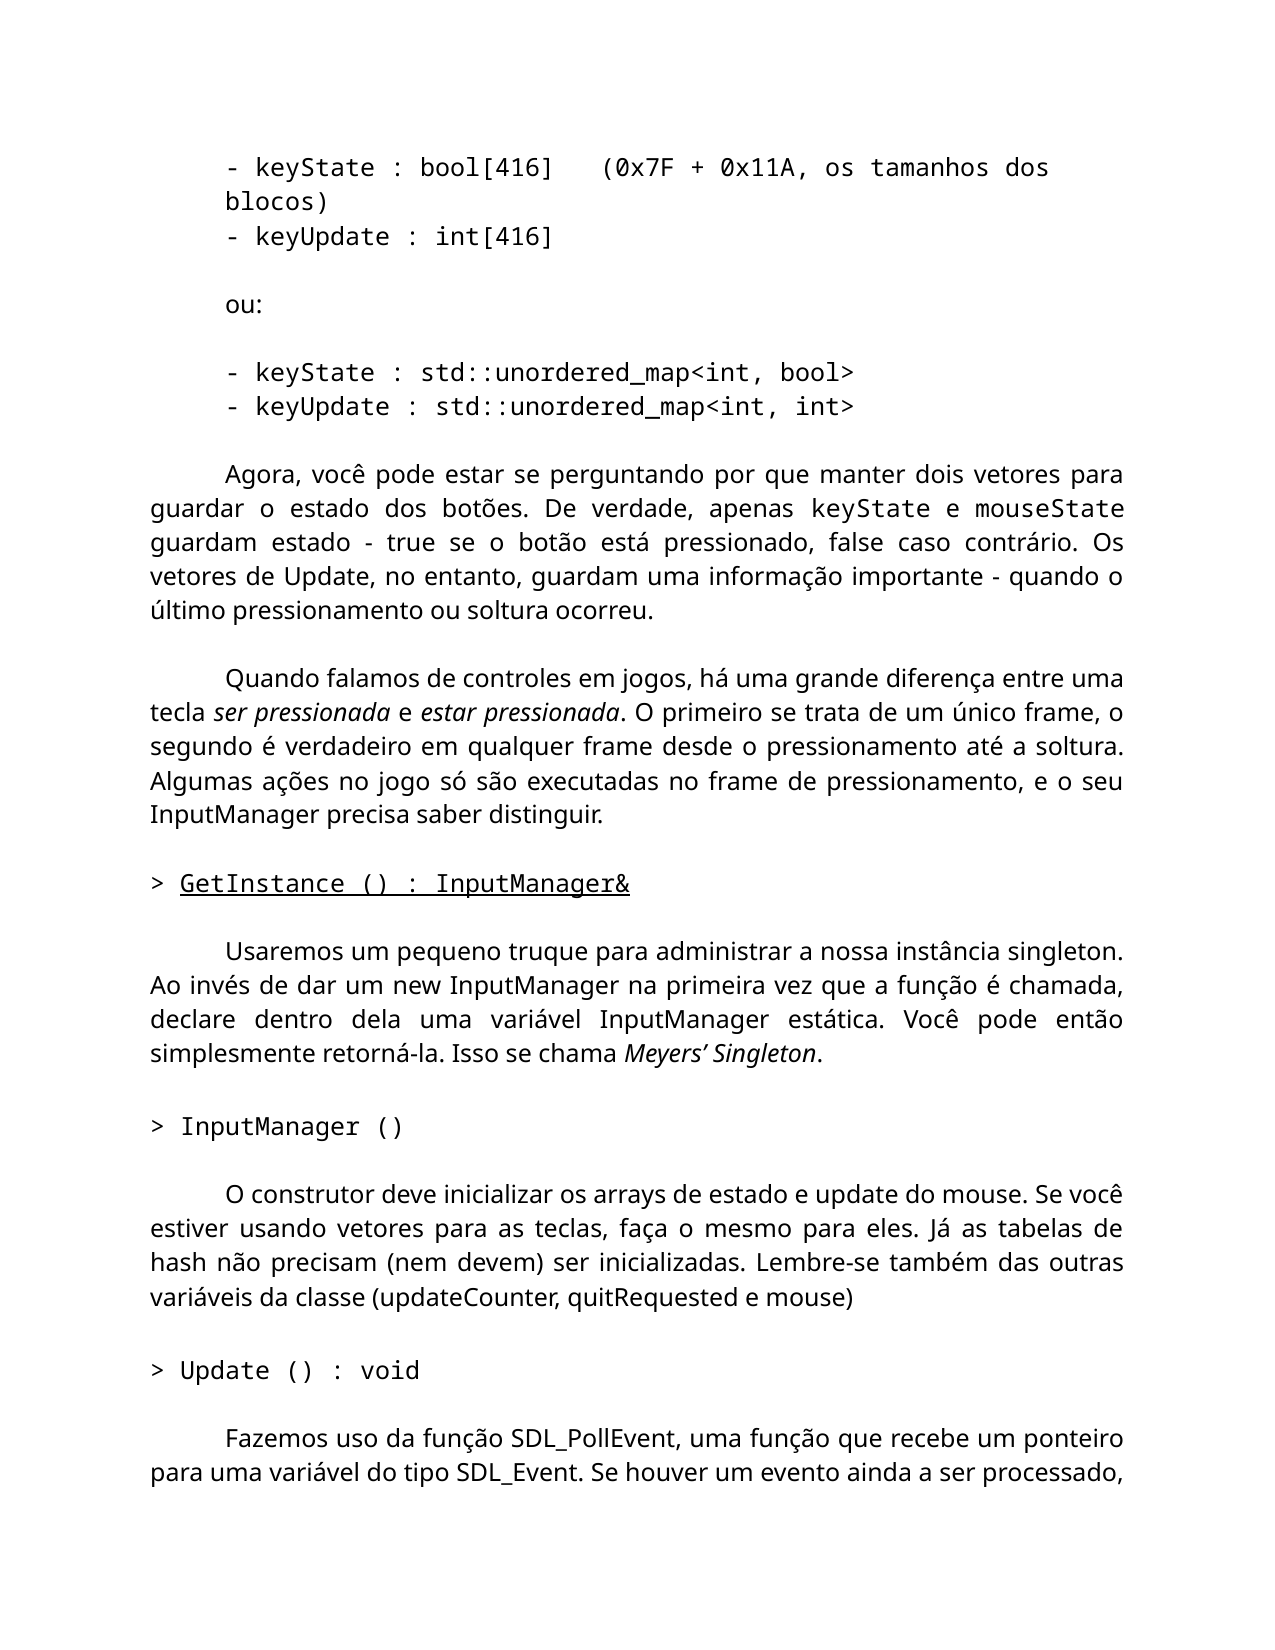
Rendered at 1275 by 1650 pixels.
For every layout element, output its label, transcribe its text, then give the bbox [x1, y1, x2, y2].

text > InputManager () [150, 1109, 1125, 1143]
text ou: [225, 286, 1125, 320]
text - keyState : bool[416] (0x7F + 0x11A, os tamanhos dos blocos) [225, 150, 1125, 218]
text - keyState : std::unordered_map<int, bool> [225, 354, 1125, 388]
text - keyUpdate : std::unordered_map<int, int> [225, 388, 1125, 422]
text O construtor deve inicializar os arrays de estado e update do mouse. Se você estiver usando vetores para as teclas, faça o mesmo para eles. Já as tabelas de hash não precisam (nem devem) ser inicializadas. Lembre-se também das outras variáveis da classe (updateCounter, quitRequested e mouse) [150, 1177, 1125, 1313]
text > Update () : void [150, 1352, 1125, 1386]
text Fazemos uso da função SDL_PollEvent, uma função que recebe um ponteiro para uma variável do tipo SDL_Event. Se houver um evento ainda a ser processado, [150, 1421, 1125, 1489]
text > GetInstance () : InputManager& [150, 865, 1125, 899]
text Quando falamos de controles em jogos, há uma grande diferença entre uma tecla ser pressionada e estar pressionada. O primeiro se trata de um único frame, o segundo é verdadeiro em qualquer frame desde o pressionamento até a soltura. Algumas ações no jogo só são executadas no frame de pressionamento, e o seu InputManager precisa saber distinguir. [150, 661, 1125, 831]
text Agora, você pode estar se perguntando por que manter dois vetores para guardar o estado dos botões. De verdade, apenas keyState e mouseState guardam estado - true se o botão está pressionado, false caso contrário. Os vetores de Update, no entanto, guardam uma informação importante - quando o último pressionamento ou soltura ocorreu. [150, 457, 1125, 627]
text Usaremos um pequeno truque para administrar a nossa instância singleton. Ao invés de dar um new InputManager na primeira vez que a função é chamada, declare dentro dela uma variável InputManager estática. Você pode então simplesmente retorná-la. Isso se chama Meyers’ Singleton. [150, 933, 1125, 1070]
text - keyUpdate : int[416] [225, 218, 1125, 252]
